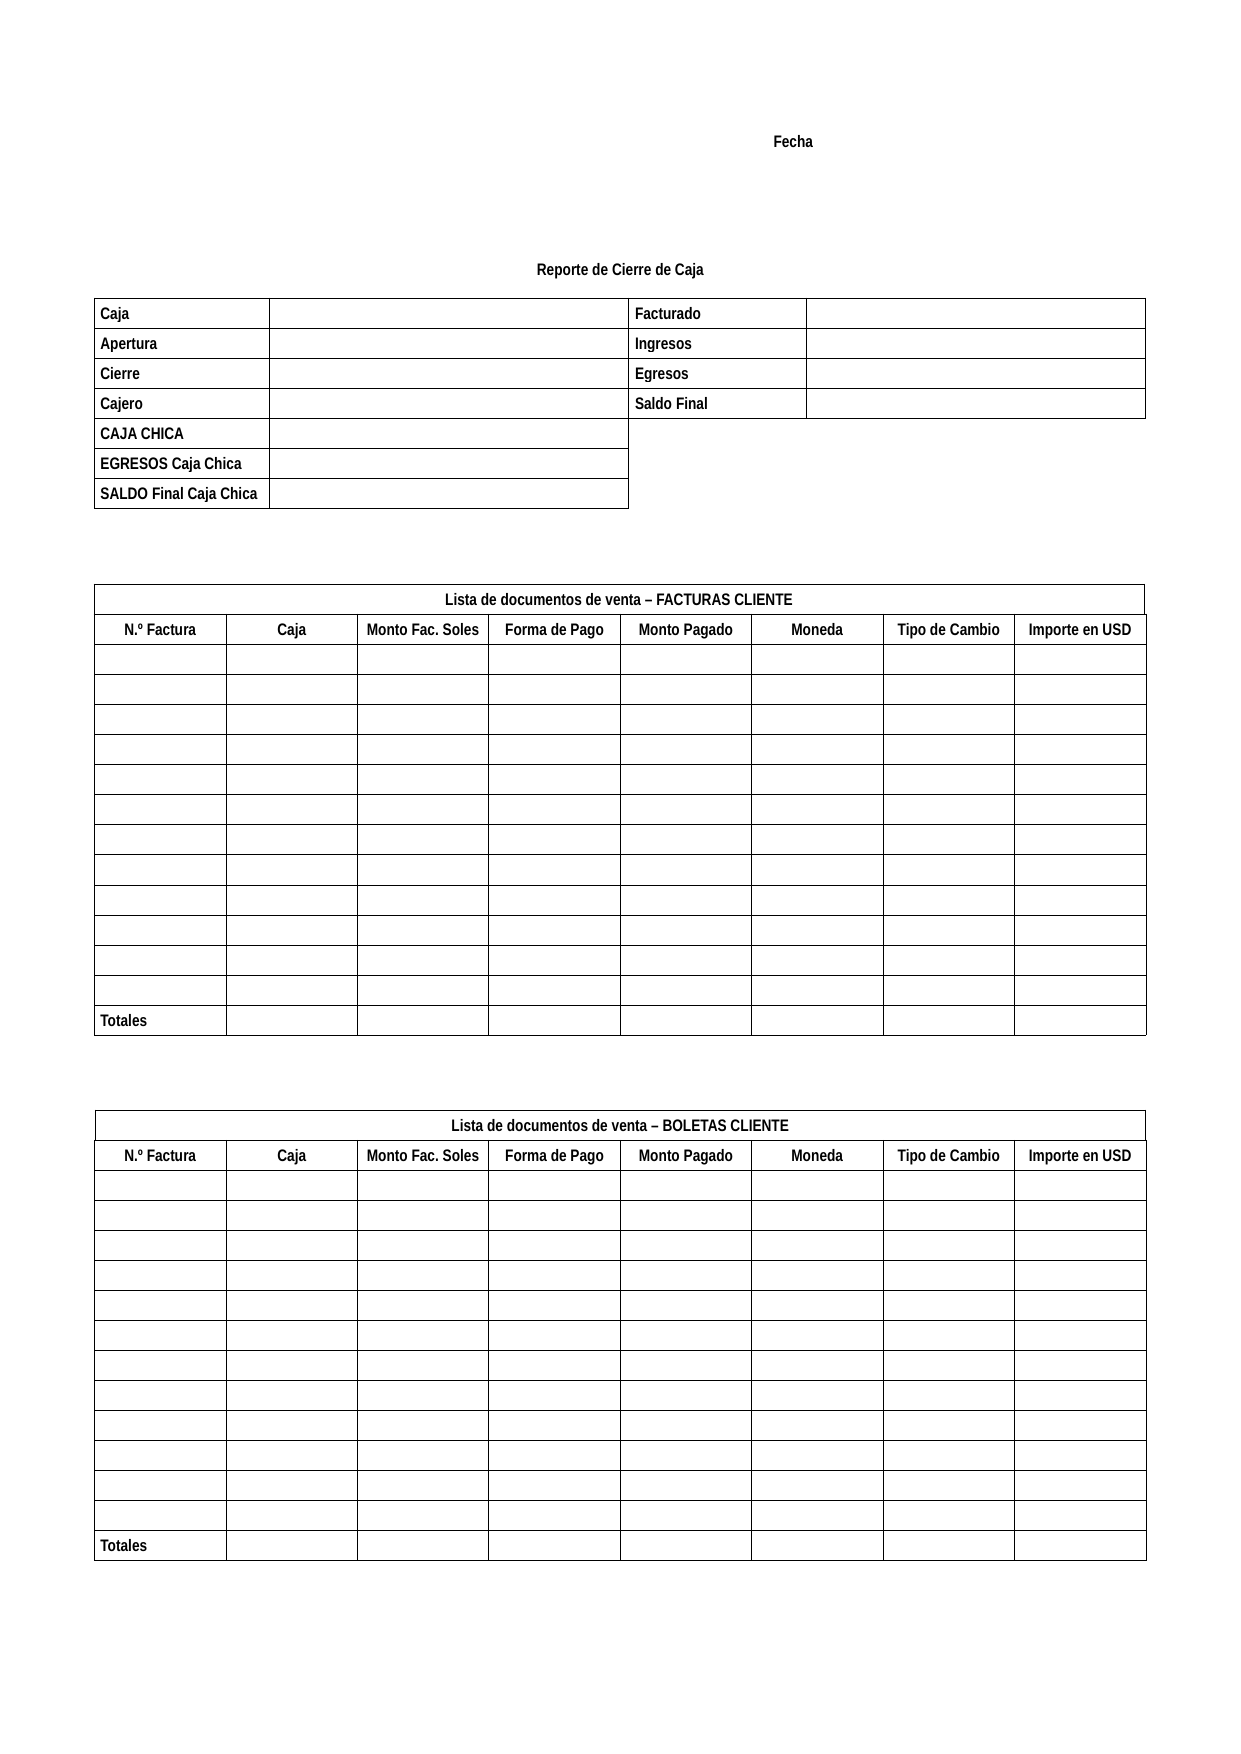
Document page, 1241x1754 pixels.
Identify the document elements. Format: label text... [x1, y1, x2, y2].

table_cell [629, 478, 806, 507]
table_cell [621, 1501, 751, 1530]
table_cell <if test="invoice.currency.code == 'USD'"> <invoice.total_amount> </if> [1015, 1381, 1146, 1410]
table_cell [752, 675, 883, 704]
table_cell <if test="invoice.currency.code == 'USD'"> <invoice.total_amount> </if> [1015, 855, 1146, 884]
table_cell [358, 735, 488, 764]
table_cell [1015, 675, 1146, 704]
table_cell [227, 1321, 357, 1350]
table_header Monto Pagado [621, 1141, 751, 1170]
table_cell <c_t_simple_paid> [621, 1531, 751, 1560]
table_cell <c_t_commercial_invoice> [358, 1006, 488, 1034]
table_cell [358, 946, 488, 974]
table_cell <for each="invoice in all_invoices"> [95, 645, 226, 674]
table_cell [227, 735, 357, 764]
table_header N.º Factura [95, 615, 226, 644]
table_cell [884, 1171, 1014, 1200]
table_cell [227, 1441, 357, 1470]
table_cell [489, 1531, 620, 1560]
table_cell [1015, 1231, 1146, 1260]
table_header Monto Pagado [621, 615, 751, 644]
table_cell Ingresos [629, 329, 806, 357]
table_cell [884, 916, 1014, 944]
table_cell [358, 976, 488, 1004]
table_cell [489, 1321, 620, 1350]
text </if> [94, 1036, 1146, 1054]
table_cell <if test="invoice.type == 'out'"> [95, 1201, 226, 1230]
table_cell [1015, 1006, 1146, 1034]
table_header Lista de documentos de venta – BOLETAS CLIENTE [96, 1111, 1145, 1139]
table_cell [489, 1441, 620, 1470]
table_cell [621, 886, 751, 914]
table_cell [884, 1261, 1014, 1290]
table_cell <invoice.number> [95, 1381, 226, 1410]
table_cell [358, 1411, 488, 1440]
table_cell <c_t_simple_invoice> [358, 1531, 488, 1560]
table_cell <if test="payment_line.account == invoice.account"> <payment_line.credit> </if> [621, 1291, 751, 1320]
table_cell [1015, 1471, 1146, 1500]
text <for each="journal in objects"> [94, 94, 1146, 114]
table_cell <if test="invoice.invoicing_centre_statement"> <invoice.invoicing_centre_statement.invoicing_centre.name> </if> [227, 855, 357, 884]
table_cell [884, 946, 1014, 974]
table_header Facturado [629, 299, 806, 327]
table_cell [752, 976, 883, 1004]
text <if test="simple_out_exist ==1"> [94, 1072, 1146, 1091]
table_cell [884, 735, 1014, 764]
table_cell [884, 1201, 1014, 1230]
table_header Caja [227, 615, 357, 644]
table_cell <journal.closing_balance> [270, 479, 628, 507]
table_cell [752, 645, 883, 674]
table_cell [621, 976, 751, 1004]
table_cell [358, 1501, 488, 1530]
table_cell [752, 1411, 883, 1440]
table_cell [621, 1441, 751, 1470]
table_cell </if> [95, 946, 226, 974]
table_cell [489, 1231, 620, 1260]
table_cell [884, 976, 1014, 1004]
table_cell </for> [95, 976, 226, 1004]
table_header Caja [227, 1141, 357, 1170]
table_cell [227, 705, 357, 734]
table_cell [629, 419, 806, 447]
table_cell [621, 705, 751, 734]
text <if test="commercial_out_exist ==1"> [94, 546, 1146, 565]
table_cell [489, 1171, 620, 1200]
table_cell [358, 705, 488, 734]
table_cell [227, 1411, 357, 1440]
table_cell [227, 1006, 357, 1034]
table_cell <cashier_user> [270, 389, 628, 417]
table_cell [884, 1531, 1014, 1560]
table_cell <if test="invoice.currency.code == 'USD'"> <invoice.total_amount> </if> [1015, 1291, 1146, 1320]
table_cell [752, 1501, 883, 1530]
table_cell [489, 946, 620, 974]
table_cell <journal.closing_datetime> [270, 359, 628, 387]
table_cell <for each="payment_line in invoice.payment_lines"> [95, 735, 226, 764]
table_cell [1015, 1441, 1146, 1470]
table_cell [806, 478, 1146, 507]
table_cell </for> [95, 795, 226, 824]
table_cell </if> [95, 916, 226, 944]
table_cell [752, 1171, 883, 1200]
table_cell [358, 1201, 488, 1230]
table_cell [1015, 1261, 1146, 1290]
table_cell [227, 916, 357, 944]
table_cell [489, 1261, 620, 1290]
table_cell [621, 1201, 751, 1230]
table_cell <journal.create_uid.name> [95, 189, 773, 222]
table_cell [358, 1231, 488, 1260]
table_cell [621, 1351, 751, 1380]
table_cell Cierre [95, 359, 269, 387]
table_cell [358, 675, 488, 704]
table_cell [489, 886, 620, 914]
table_cell [621, 916, 751, 944]
table_header Moneda [752, 1141, 883, 1170]
table_cell Totales [95, 1531, 226, 1560]
table_cell [489, 675, 620, 704]
table_cell [489, 1411, 620, 1440]
table_cell <c_t_commercial_paid> [621, 1006, 751, 1034]
table_cell [227, 946, 357, 974]
table_cell [884, 1411, 1014, 1440]
table_cell <invoice.currency.code> [752, 765, 883, 794]
table_cell [621, 675, 751, 704]
table_cell <if test="invoice.currency.code == 'USD'"> <format(journal.second_currency_rate, '.3f')> </if> <if test="invoice.currency.code == 'PEN'"> 1.000 </if> [884, 855, 1014, 884]
table_cell [227, 1231, 357, 1260]
table_cell <invoice.number> [95, 1291, 226, 1320]
table_cell Cajero [95, 389, 269, 417]
table_cell [358, 1171, 488, 1200]
table_cell [752, 1261, 883, 1290]
table_cell [884, 705, 1014, 734]
table_cell [752, 1321, 883, 1350]
table_cell [489, 1006, 620, 1034]
table_cell Egresos [629, 359, 806, 387]
table_cell [489, 1471, 620, 1500]
table_cell [1015, 1501, 1146, 1530]
table_cell <if test="invoice.invoicing_centre_statement"> <invoice.invoicing_centre_statement.invoicing_centre.name> </if> [227, 1381, 357, 1410]
table_cell [621, 645, 751, 674]
table_cell [752, 825, 883, 854]
table_cell <invoice.currency.compute(invoice.currency, invoice.total_amount, invoice.company.currency)> [358, 855, 488, 884]
table_cell <invoice.currency.code> [752, 1381, 883, 1410]
table_cell <payment_line.journal.rec_name> [489, 1291, 620, 1320]
table_cell [1015, 795, 1146, 824]
table_cell [621, 1171, 751, 1200]
table_cell [1015, 705, 1146, 734]
table_cell </if> [95, 1441, 226, 1470]
table_cell [358, 1261, 488, 1290]
table_cell [358, 645, 488, 674]
table_header <journal.invoicing_centre.name> [270, 299, 628, 327]
table_cell [1015, 645, 1146, 674]
table_cell [884, 886, 1014, 914]
table_cell [752, 1006, 883, 1034]
table_cell <invoice.currency.compute(invoice.currency, invoice.total_amount, invoice.company.currency)> [358, 765, 488, 794]
table_cell <if test="invoice.type == 'out'"> [95, 675, 226, 704]
table_cell [227, 886, 357, 914]
table_cell <if test="invoice.invoicing_centre_statement"> <invoice.invoicing_centre_statement.invoicing_centre.name> </if> [227, 1291, 357, 1320]
table_cell <invoice.currency.code> [752, 1291, 883, 1320]
table_cell <format(journal.supplier_paid_amount, '.2f')> [807, 359, 1145, 387]
table_cell [358, 1471, 488, 1500]
table_cell <if test="invoice.currency.code == 'USD'"> <format(journal.second_currency_rate, '.3f')> </if> <if test="invoice.currency.code == 'PEN'"> 1.000 </if> [884, 1291, 1014, 1320]
table_cell <if test="invoice.invoicing_centre_statement"> <invoice.invoicing_centre_statement.invoicing_centre.name> </if> [227, 765, 357, 794]
table_cell [1015, 916, 1146, 944]
table_cell [621, 855, 751, 884]
table_cell [489, 855, 620, 884]
table_cell [227, 1261, 357, 1290]
table_cell [489, 1351, 620, 1380]
table_cell <if test="invoice.document_type == 'commercial'"> [95, 705, 226, 734]
table_header Tipo de Cambio [884, 1141, 1014, 1170]
table_cell [489, 645, 620, 674]
table_cell [621, 735, 751, 764]
table_cell [884, 1441, 1014, 1470]
table_header N.º Factura [95, 1141, 226, 1170]
table_cell <journal.opening_balance> [270, 419, 628, 447]
table_cell </for> [95, 1321, 226, 1350]
table_cell [884, 1351, 1014, 1380]
table_header Monto Fac. Soles [358, 1141, 488, 1170]
table_cell <if test="invoice.currency.code == 'USD'"> <format(journal.second_currency_rate, '.3f')> </if> <if test="invoice.currency.code == 'PEN'"> 1.000 </if> [884, 1381, 1014, 1410]
table_cell [489, 1501, 620, 1530]
table_cell <invoice.number> [95, 855, 226, 884]
table_cell <invoice.currency.code> [752, 855, 883, 884]
text <if test="commercial_credit_out_exist ==1"> [94, 1598, 1146, 1617]
table_cell [358, 886, 488, 914]
table_header Forma de Pago [489, 1141, 620, 1170]
table_header Fecha [773, 132, 898, 189]
table_cell [773, 189, 898, 222]
table_header <company.party.name> [95, 132, 773, 189]
table_cell [898, 189, 1146, 222]
table_cell [752, 886, 883, 914]
table_header Lista de documentos de venta – FACTURAS CLIENTE [95, 585, 1144, 613]
table_cell [752, 1231, 883, 1260]
table_cell [752, 916, 883, 944]
table_header Forma de Pago [489, 615, 620, 644]
table_cell <journal.statement_outs_amount> [270, 449, 628, 477]
table_cell [752, 735, 883, 764]
table_cell [1015, 1531, 1146, 1560]
table_cell <for each="invoice in all_invoices"> [95, 1171, 226, 1200]
table_cell [358, 795, 488, 824]
table_cell [1015, 1171, 1146, 1200]
table_cell [884, 1231, 1014, 1260]
table_cell [227, 825, 357, 854]
table_cell [1015, 825, 1146, 854]
table_cell <if test="invoice.document_type == 'simple'"> [95, 1231, 226, 1260]
table_cell [884, 1501, 1014, 1530]
table_cell [884, 1471, 1014, 1500]
table_cell CAJA CHICA [95, 419, 269, 447]
table_cell Totales [95, 1006, 226, 1034]
table_cell [227, 976, 357, 1004]
table_cell [884, 675, 1014, 704]
table_cell </if> [95, 1471, 226, 1500]
table_cell [884, 645, 1014, 674]
table_cell </if> [95, 1411, 226, 1440]
table_header Moneda [752, 615, 883, 644]
table_cell [621, 1381, 751, 1410]
table_cell EGRESOS Caja Chica [95, 449, 269, 477]
table_cell [1015, 976, 1146, 1004]
table_cell [621, 946, 751, 974]
table_cell [1015, 886, 1146, 914]
table_cell [621, 1231, 751, 1260]
table_cell Apertura [95, 329, 269, 357]
table_cell [1015, 1321, 1146, 1350]
table_cell [629, 448, 806, 477]
table_cell [489, 705, 620, 734]
table_header <journal.invoicing_centre_statement_date> [898, 132, 1146, 189]
table_cell [227, 1531, 357, 1560]
table_cell [358, 916, 488, 944]
table_cell [489, 735, 620, 764]
table_cell [752, 795, 883, 824]
table_cell [752, 1531, 883, 1560]
table_cell Saldo Final [629, 389, 806, 417]
table_cell [358, 1441, 488, 1470]
table_cell [752, 1441, 883, 1470]
table_cell </for> [95, 1501, 226, 1530]
table_cell <if test="invoice.currency.code == 'USD'"> <format(journal.second_currency_rate, '.3f')> </if> <if test="invoice.currency.code == 'PEN'"> 1.000 </if> [884, 765, 1014, 794]
table_cell [884, 825, 1014, 854]
table_cell <format(journal.paid_amount, '.2f')> [807, 329, 1145, 357]
table_cell [884, 795, 1014, 824]
table_cell [752, 705, 883, 734]
table_cell <journal.opening_datetime> [270, 329, 628, 357]
table_cell [358, 1351, 488, 1380]
table_cell [884, 1006, 1014, 1034]
table_cell [227, 795, 357, 824]
table_cell [1015, 1351, 1146, 1380]
table_cell [621, 825, 751, 854]
table_cell <if test="payment_line.account== invoice.account"> <payment_line.credit> </if> [621, 765, 751, 794]
table_cell [752, 1201, 883, 1230]
table_cell [227, 675, 357, 704]
table_cell [1015, 1201, 1146, 1230]
table_cell [489, 976, 620, 1004]
table_cell [621, 1261, 751, 1290]
table_header Tipo de Cambio [884, 615, 1014, 644]
table_cell [358, 1321, 488, 1350]
table_cell [806, 448, 1146, 477]
table_cell [884, 1321, 1014, 1350]
text </if> [94, 1561, 1146, 1580]
table_cell [227, 645, 357, 674]
table_header Monto Fac. Soles [358, 615, 488, 644]
table_header Importe en USD [1015, 615, 1146, 644]
table_cell <if test="invoice.currency.code == 'USD'"> <invoice.total_amount> </if> [1015, 765, 1146, 794]
table_cell [752, 1471, 883, 1500]
table_cell [358, 825, 488, 854]
table_cell </if> [95, 886, 226, 914]
table_cell <invoice.currency.compute(invoice.currency, invoice.total_amount, invoice.company.currency)> [358, 1381, 488, 1410]
text Reporte de Cierre de Caja [94, 260, 1146, 279]
table_cell [227, 1501, 357, 1530]
table_cell [227, 1471, 357, 1500]
table_cell <for each="payment_line in invoice.payment_lines"> [95, 1261, 226, 1290]
table_cell <if test="not invoice.payment_lines"> [95, 1351, 226, 1380]
table_cell [1015, 735, 1146, 764]
table_cell <if test="not invoice.payment_lines"> [95, 825, 226, 854]
table_header Importe en USD [1015, 1141, 1146, 1170]
table_cell [1015, 946, 1146, 974]
table_cell [227, 1351, 357, 1380]
table_cell [227, 1171, 357, 1200]
table_cell <payment_line.journal.rec_name> [489, 765, 620, 794]
table_cell SALDO Final Caja Chica [95, 479, 269, 507]
table_cell [489, 825, 620, 854]
table_header Caja [95, 299, 269, 327]
table_cell <format(journal.paid_amount - journal.supplier_paid_amount, '.2f')> [807, 389, 1145, 417]
table_cell [489, 795, 620, 824]
table_header <journal.invoiced_amount> [807, 299, 1145, 327]
table_cell [227, 1201, 357, 1230]
table_cell [489, 1201, 620, 1230]
table_cell [621, 1321, 751, 1350]
table_cell <invoice.currency.compute(invoice.currency, invoice.total_amount, invoice.company.currency)> [358, 1291, 488, 1320]
table_cell [752, 1351, 883, 1380]
table_cell [489, 916, 620, 944]
table_cell [1015, 1411, 1146, 1440]
table_cell [489, 1381, 620, 1410]
table_cell [752, 946, 883, 974]
table_cell [621, 795, 751, 824]
table_cell [621, 1471, 751, 1500]
table_cell <invoice.number> [95, 765, 226, 794]
table_cell [621, 1411, 751, 1440]
table_cell [806, 419, 1146, 447]
